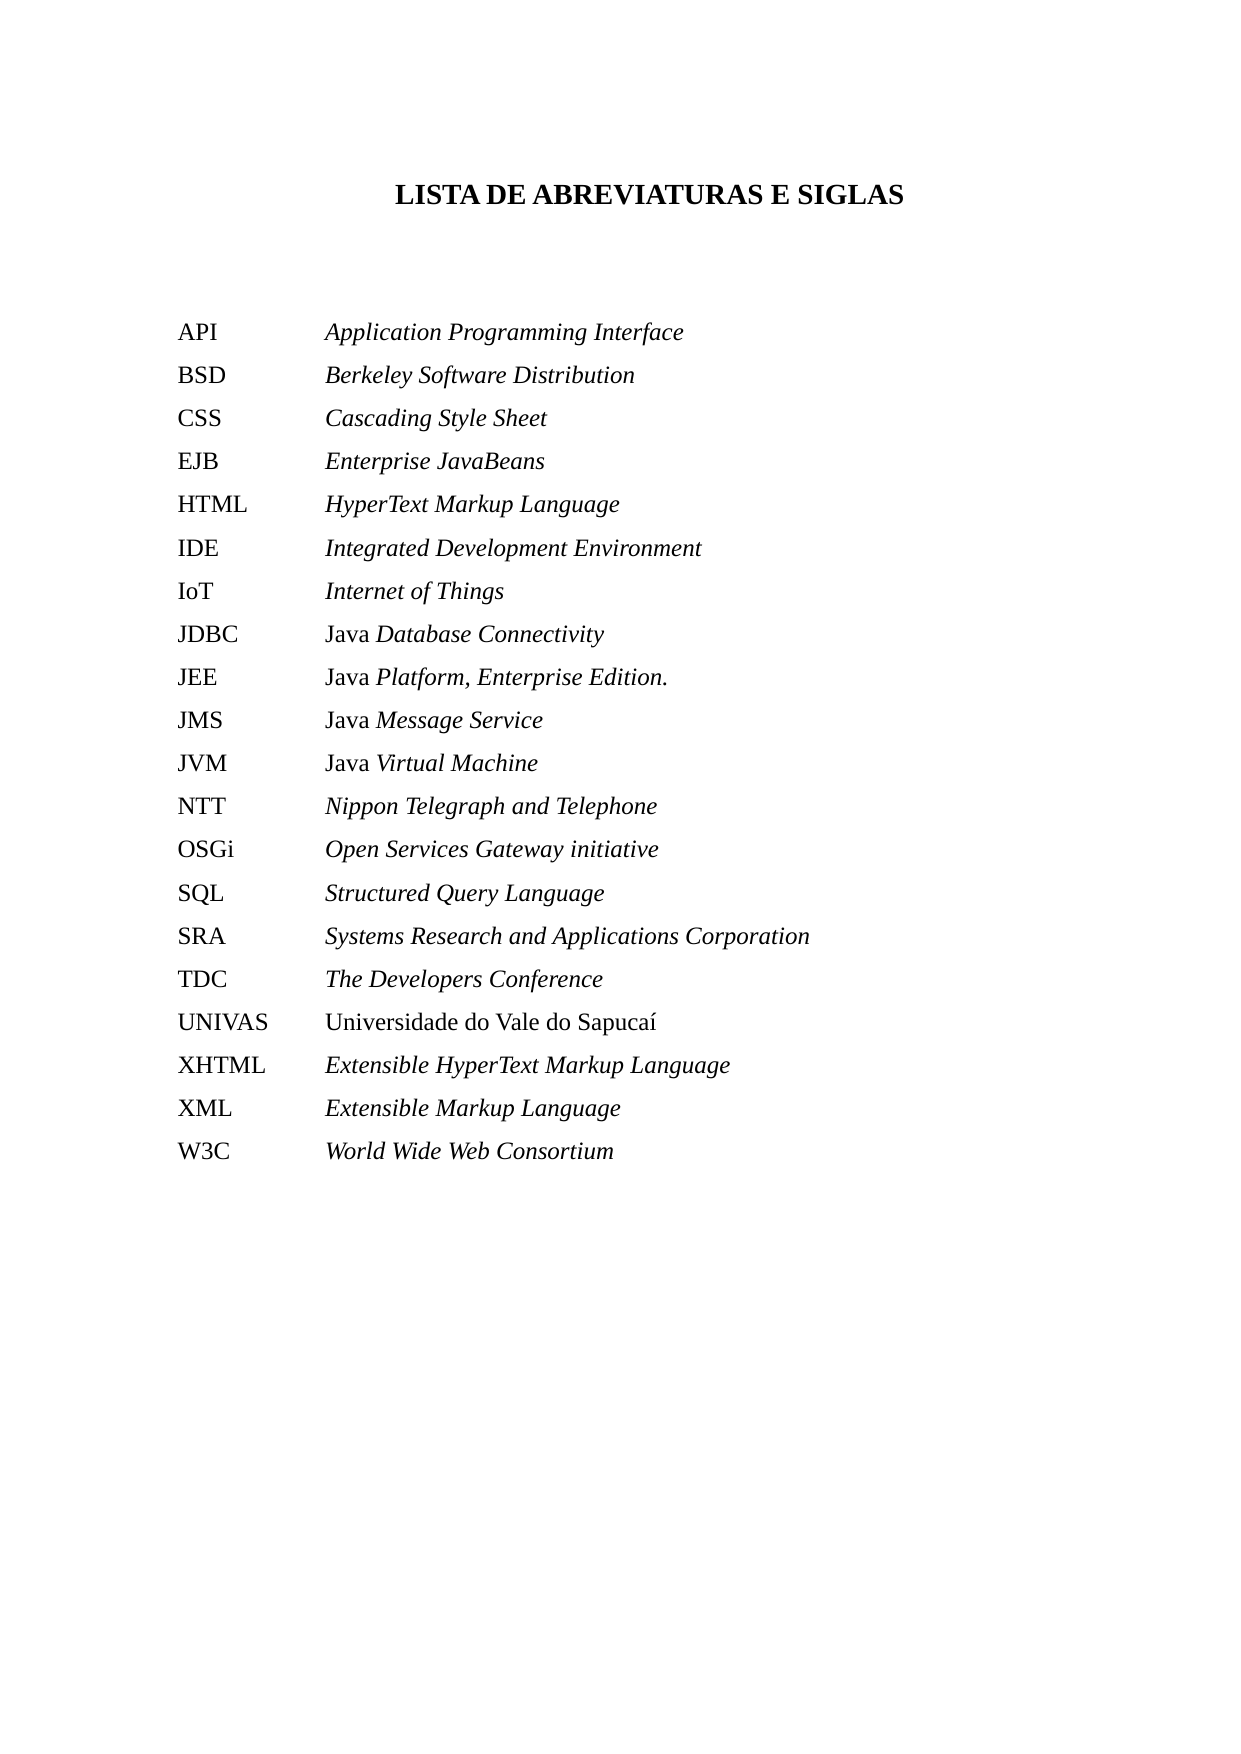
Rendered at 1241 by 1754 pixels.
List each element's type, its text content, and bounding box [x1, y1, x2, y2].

text SQL Structured Query Language [177, 878, 1122, 906]
text HTML HyperText Markup Language [177, 489, 1122, 518]
text XML Extensible Markup Language [177, 1093, 1122, 1122]
text XHTML Extensible HyperText Markup Language [177, 1050, 1122, 1079]
text API Application Programming Interface [177, 317, 1122, 346]
text JEE Java Platform, Enterprise Edition. [177, 662, 1122, 691]
text UNIVAS Universidade do Vale do Sapucaí [177, 1007, 1122, 1036]
text IoT Internet of Things [177, 576, 1122, 604]
text EJB Enterprise JavaBeans [177, 446, 1122, 475]
text SRA Systems Research and Applications Corporation [177, 921, 1122, 949]
text JVM Java Virtual Machine [177, 748, 1122, 777]
text NTT Nippon Telegraph and Telephone [177, 791, 1122, 820]
text CSS Cascading Style Sheet [177, 403, 1122, 432]
text JDBC Java Database Connectivity [177, 619, 1122, 648]
text OSGi Open Services Gateway initiative [177, 834, 1122, 863]
text TDC The Developers Conference [177, 964, 1122, 993]
text JMS Java Message Service [177, 705, 1122, 734]
text IDE Integrated Development Environment [177, 533, 1122, 561]
list Lista de abreviaturas e siglas [177, 177, 1122, 211]
text W3C World Wide Web Consortium [177, 1136, 1122, 1165]
text BSD Berkeley Software Distribution [177, 360, 1122, 389]
